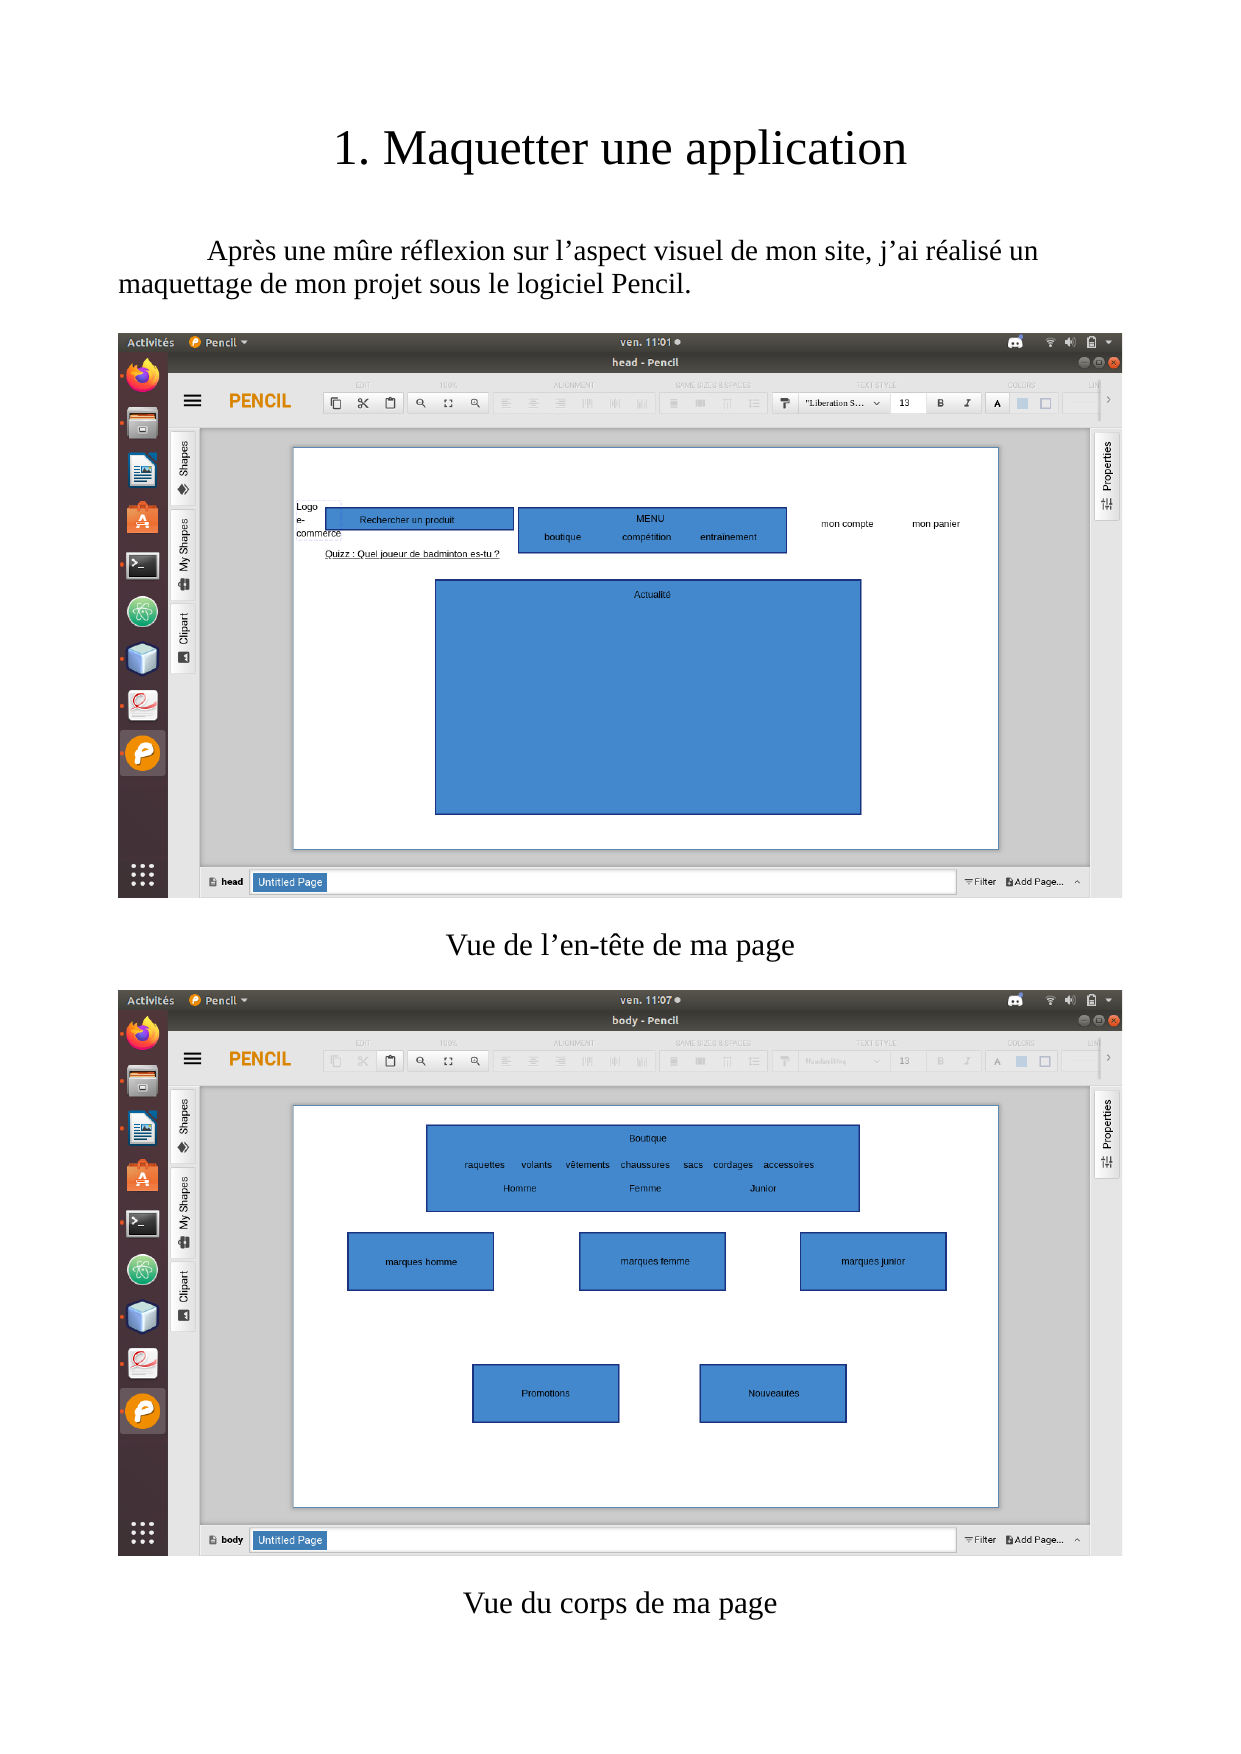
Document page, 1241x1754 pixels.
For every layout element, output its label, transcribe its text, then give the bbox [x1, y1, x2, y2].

picture [118, 333, 1123, 898]
picture [118, 990, 1123, 1556]
text 1. Maquetter une application [118, 118, 1122, 176]
text Après une mûre réflexion sur l’aspect visuel de mon site, j’ai réalisé un maquettage de mon projet sous le logiciel Pencil. [118, 233, 1122, 300]
text Vue du corps de ma page [118, 1584, 1122, 1620]
text Vue de l’en-tête de ma page [118, 926, 1122, 962]
